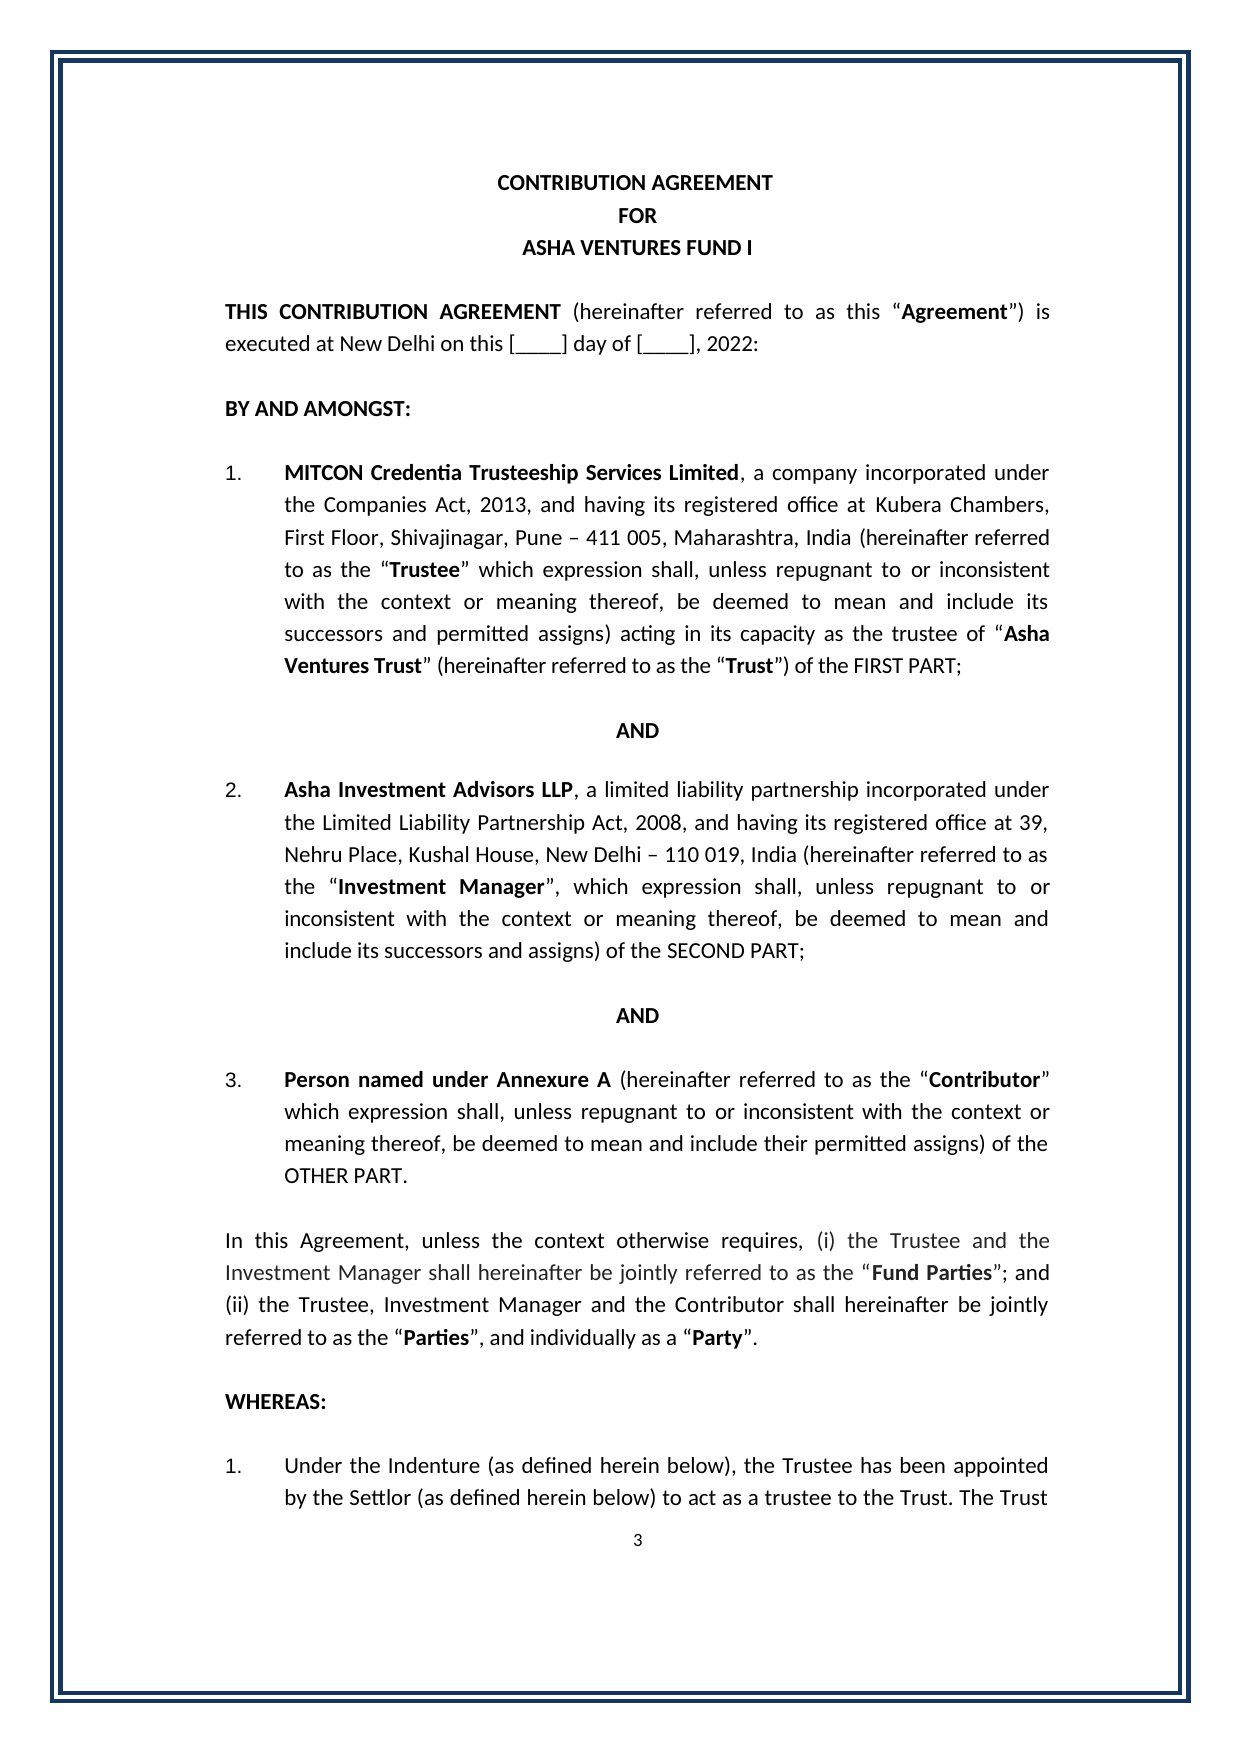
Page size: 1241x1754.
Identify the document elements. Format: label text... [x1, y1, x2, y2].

text ASHA VENTURES FUND I [225, 233, 1050, 261]
text THIS CONTRIBUTION AGREEMENT (hereinafter referred to as this “Agreement”) is executed at New Delhi on this [____] day of [____], 2022: [225, 297, 1050, 357]
text WHEREAS: [225, 1387, 1050, 1415]
text CONTRIBUTION AGREEMENT [225, 168, 1050, 197]
list Person named under Annexure A (hereinafter referred to as the “Contributor” which expression shall, unless repugnant to or inconsistent with the context or meaning thereof, be deemed to mean and include their permitted assigns) of the OTHER PART. [225, 1065, 1050, 1190]
list Asha Investment Advisors LLP, a limited liability partnership incorporated under the Limited Liability Partnership Act, 2008, and having its registered office at 39, Nehru Place, Kushal House, New Delhi – 110 019, India (hereinafter referred to as the “Investment Manager”, which expression shall, unless repugnant to or inconsistent with the context or meaning thereof, be deemed to mean and include its successors and assigns) of the SECOND PART; [225, 775, 1050, 964]
text AND [225, 1001, 1050, 1029]
list Under the Indenture (as defined herein below), the Trustee has been appointed by the Settlor (as defined herein below) to act as a trustee to the Trust. The Trust [225, 1451, 1050, 1512]
list MITCON Credentia Trusteeship Services Limited, a company incorporated under the Companies Act, 2013, and having its registered office at Kubera Chambers, First Floor, Shivajinagar, Pune – 411 005, Maharashtra, India (hereinafter referred to as the “Trustee” which expression shall, unless repugnant to or inconsistent with the context or meaning thereof, be deemed to mean and include its successors and permitted assigns) acting in its capacity as the trustee of “Asha Ventures Trust” (hereinafter referred to as the “Trust”) of the FIRST PART; [225, 458, 1050, 679]
text In this Agreement, unless the context otherwise requires, (i) the Trustee and the Investment Manager shall hereinafter be jointly referred to as the “Fund Parties”; and (ii) the Trustee, Investment Manager and the Contributor shall hereinafter be jointly referred to as the “Parties”, and individually as a “Party”. [225, 1226, 1050, 1351]
text FOR [225, 201, 1050, 229]
text BY AND AMONGST: [225, 394, 1050, 422]
text AND [225, 716, 1050, 744]
